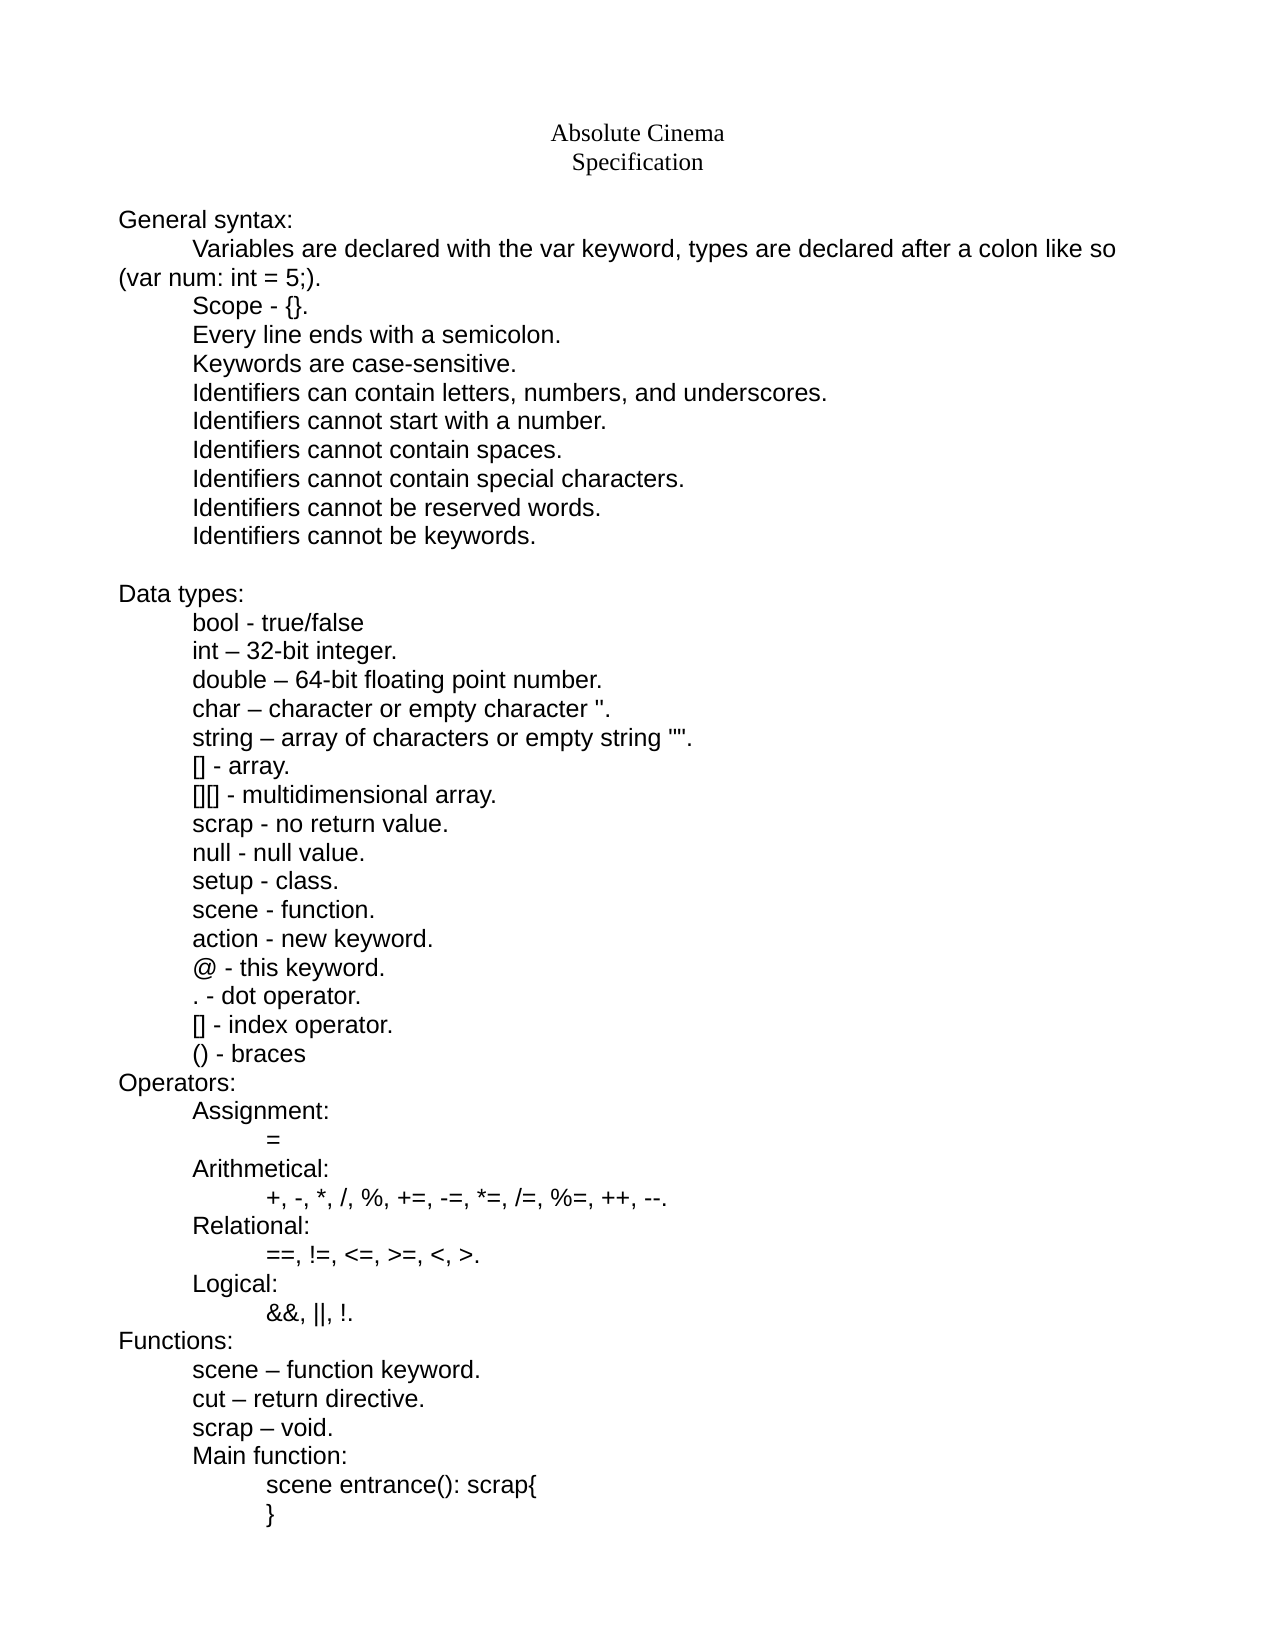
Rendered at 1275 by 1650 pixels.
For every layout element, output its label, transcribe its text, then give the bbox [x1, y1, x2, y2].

text General syntax: Variables are declared with the var keyword, types are declared after a colon like so (var num: int = 5;). Scope - {}. Every line ends with a semicolon. Keywords are case-sensitive. Identifiers can contain letters, numbers, and underscores. Identifiers cannot start with a number. Identifiers cannot contain spaces. Identifiers cannot contain special characters. Identifiers cannot be reserved words. Identifiers cannot be keywords. Data types: bool - true/false int – 32-bit integer. double – 64-bit floating point number. char – character or empty character ''. string – array of characters or empty string "". [] - array. [][] - multidimensional array. scrap - no return value. null - null value. setup - class. scene - function. action - new keyword. @ - this keyword. . - dot operator. [] - index operator. () - braces Operators: Assignment: = Arithmetical: +, -, *, /, %, +=, -=, *=, /=, %=, ++, --. Relational: ==, !=, <=, >=, <, >. Logical: &&, ||, !. Functions: scene – function keyword. cut – return directive. scrap – void. Main function: scene entrance(): scrap{ } [118, 205, 1157, 1528]
